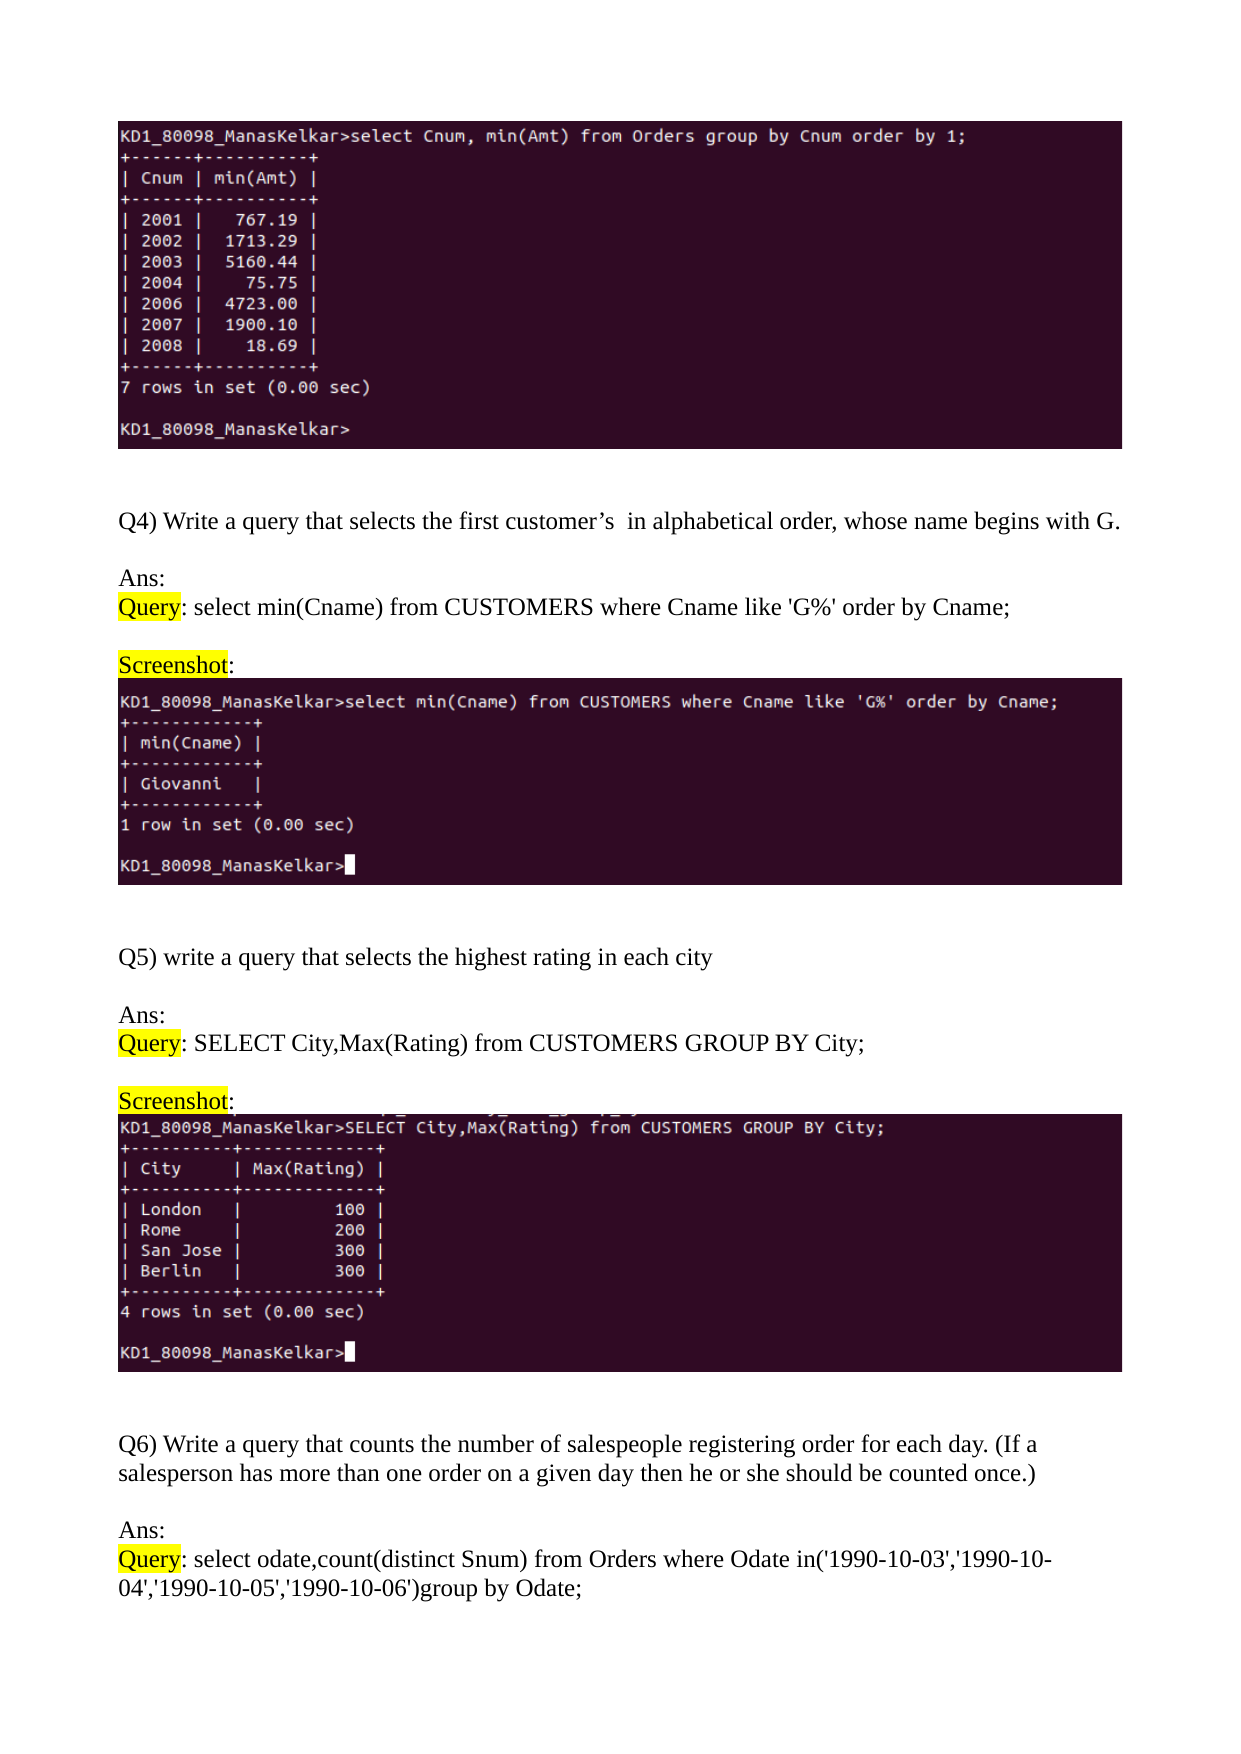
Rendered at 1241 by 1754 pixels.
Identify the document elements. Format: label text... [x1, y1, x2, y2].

picture [118, 1114, 1123, 1372]
text Q6) Write a query that counts the number of salespeople registering order for each day. (If a salesperson has more than one order on a given day then he or she should be counted once.) [118, 1429, 1122, 1487]
text Ans: [118, 1000, 1122, 1028]
text Query: select min(Cname) from CUSTOMERS where Cname like 'G%' order by Cname; [118, 592, 1122, 621]
text Query: select odate,count(distinct Snum) from Orders where Odate in('1990-10-03','1990-10-04','1990-10-05','1990-10-06')group by Odate; [118, 1544, 1122, 1602]
text Query: SELECT City,Max(Rating) from CUSTOMERS GROUP BY City; [118, 1028, 1122, 1057]
text Ans: [118, 563, 1122, 592]
text Ans: [118, 1516, 1122, 1544]
text Q5) write a query that selects the highest rating in each city [118, 942, 1122, 971]
picture [118, 121, 1123, 449]
text Q4) Write a query that selects the first customer’s in alphabetical order, whose name begins with G. [118, 506, 1122, 535]
picture [118, 678, 1123, 885]
text Screenshot: [118, 650, 1122, 678]
text Screenshot: [118, 1086, 1122, 1114]
